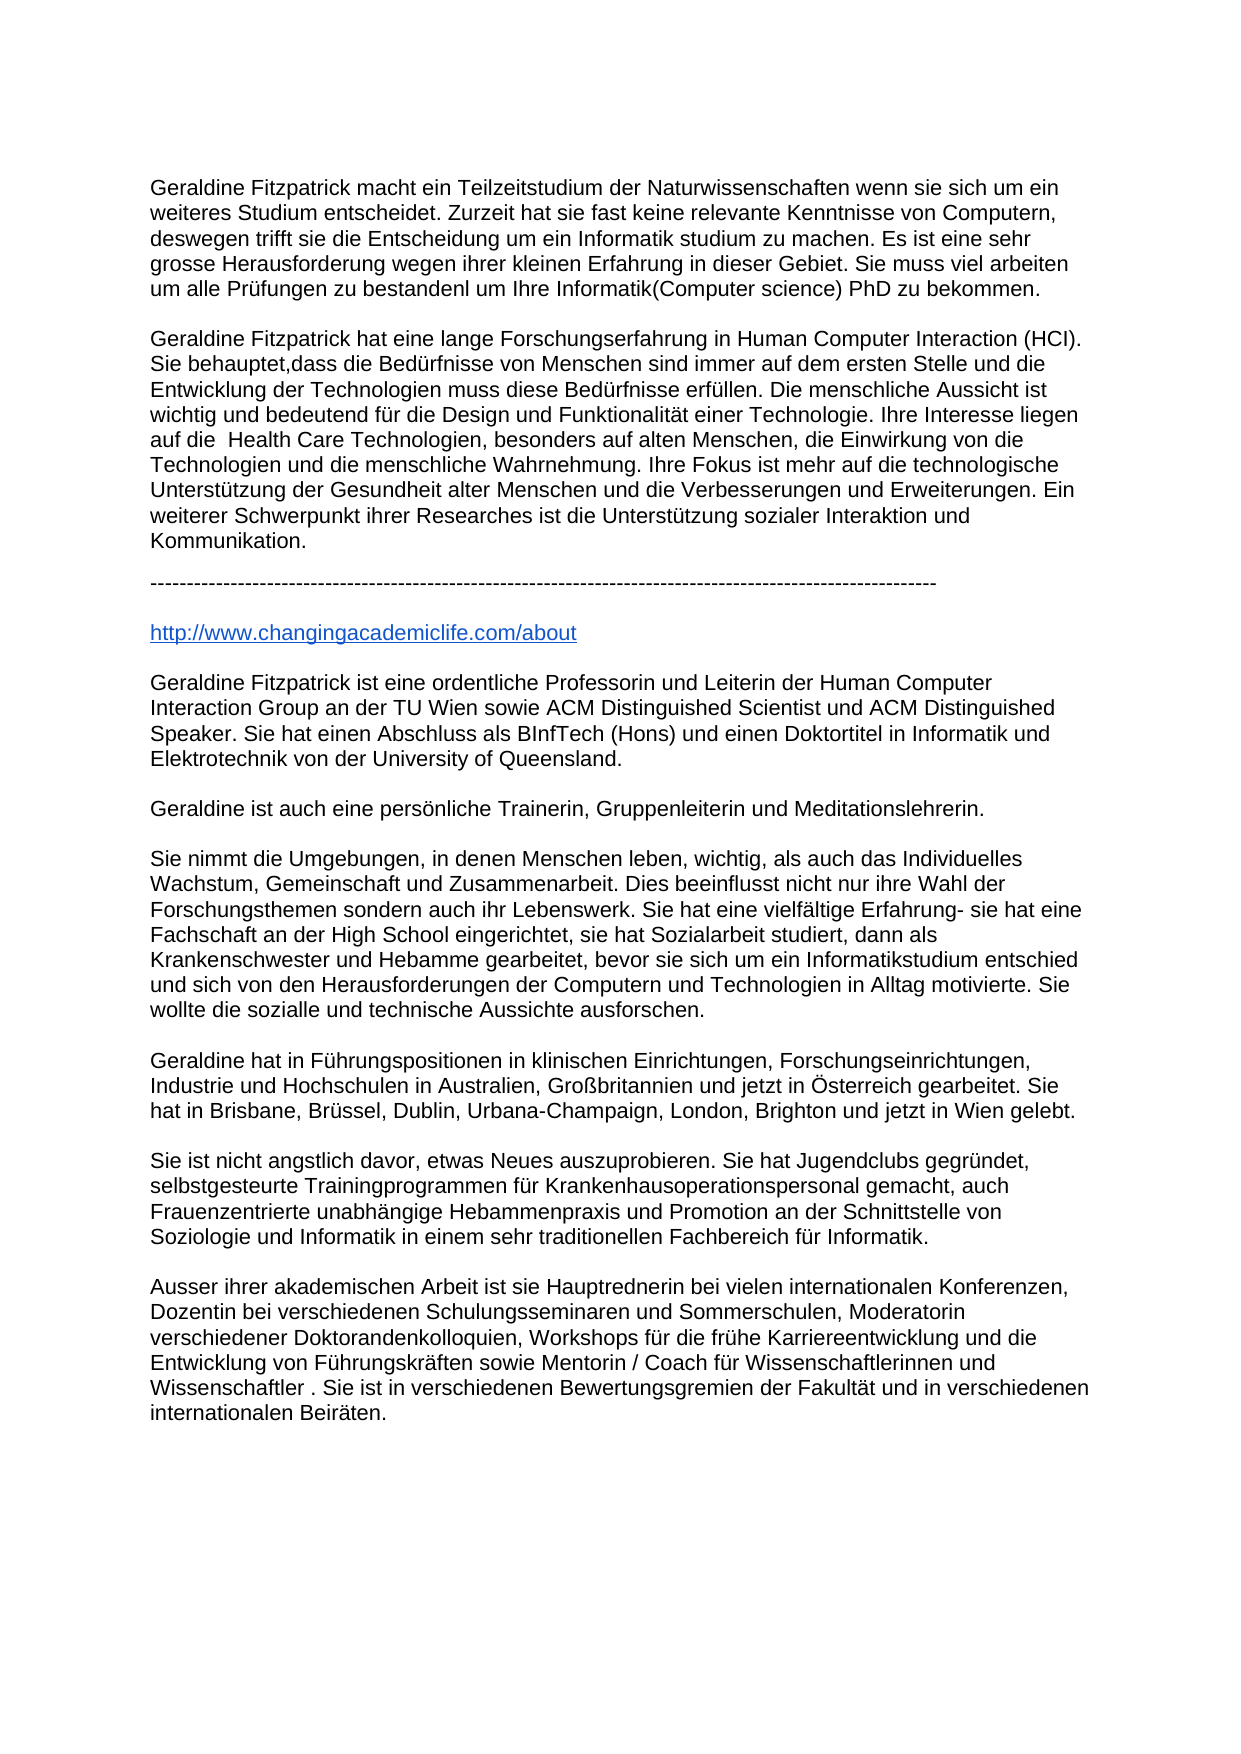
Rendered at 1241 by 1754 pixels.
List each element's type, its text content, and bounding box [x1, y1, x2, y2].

text http://www.changingacademiclife.com/about [150, 620, 1090, 645]
text Sie ist nicht angstlich davor, etwas Neues auszuprobieren. Sie hat Jugendclubs gegründet, selbstgesteurte Trainingprogrammen für Krankenhausoperationspersonal gemacht, auch Frauenzentrierte unabhängige Hebammenpraxis und Promotion an der Schnittstelle von Soziologie und Informatik in einem sehr traditionellen Fachbereich für Informatik. [150, 1148, 1090, 1249]
text Ausser ihrer akademischen Arbeit ist sie Hauptrednerin bei vielen internationalen Konferenzen, Dozentin bei verschiedenen Schulungsseminaren und Sommerschulen, Moderatorin verschiedener Doktorandenkolloquien, Workshops für die frühe Karriereentwicklung und die Entwicklung von Führungskräften sowie Mentorin / Coach für Wissenschaftlerinnen und Wissenschaftler . Sie ist in verschiedenen Bewertungsgremien der Fakultät und in verschiedenen internationalen Beiräten. [150, 1274, 1090, 1425]
text Geraldine hat in Führungspositionen in klinischen Einrichtungen, Forschungseinrichtungen, Industrie und Hochschulen in Australien, Großbritannien und jetzt in Österreich gearbeitet. Sie hat in Brisbane, Brüssel, Dublin, Urbana-Champaign, London, Brighton und jetzt in Wien gelebt. [150, 1047, 1090, 1123]
text ------------------------------------------------------------------------------------------------------------ [150, 569, 1090, 595]
text Geraldine Fitzpatrick ist eine ordentliche Professorin und Leiterin der Human Computer Interaction Group an der TU Wien sowie ACM Distinguished Scientist und ACM Distinguished Speaker. Sie hat einen Abschluss als BInfTech (Hons) und einen Doktortitel in Informatik und Elektrotechnik von der University of Queensland. [150, 670, 1090, 771]
text Geraldine Fitzpatrick macht ein Teilzeitstudium der Naturwissenschaften wenn sie sich um ein weiteres Studium entscheidet. Zurzeit hat sie fast keine relevante Kenntnisse von Computern, deswegen trifft sie die Entscheidung um ein Informatik studium zu machen. Es ist eine sehr grosse Herausforderung wegen ihrer kleinen Erfahrung in dieser Gebiet. Sie muss viel arbeiten um alle Prüfungen zu bestandenl um Ihre Informatik(Computer science) PhD zu bekommen. [150, 175, 1090, 301]
text Geraldine Fitzpatrick hat eine lange Forschungserfahrung in Human Computer Interaction (HCI). Sie behauptet,dass die Bedürfnisse von Menschen sind immer auf dem ersten Stelle und die Entwicklung der Technologien muss diese Bedürfnisse erfüllen. Die menschliche Aussicht ist wichtig und bedeutend für die Design und Funktionalität einer Technologie. Ihre Interesse liegen auf die Health Care Technologien, besonders auf alten Menschen, die Einwirkung von die Technologien und die menschliche Wahrnehmung. Ihre Fokus ist mehr auf die technologische Unterstützung der Gesundheit alter Menschen und die Verbesserungen und Erweiterungen. Ein weiterer Schwerpunkt ihrer Researches ist die Unterstützung sozialer Interaktion und Kommunikation. [150, 326, 1090, 553]
text Sie nimmt die Umgebungen, in denen Menschen leben, wichtig, als auch das Individuelles Wachstum, Gemeinschaft und Zusammenarbeit. Dies beeinflusst nicht nur ihre Wahl der Forschungsthemen sondern auch ihr Lebenswerk. Sie hat eine vielfältige Erfahrung- sie hat eine Fachschaft an der High School eingerichtet, sie hat Sozialarbeit studiert, dann als Krankenschwester und Hebamme gearbeitet, bevor sie sich um ein Informatikstudium entschied und sich von den Herausforderungen der Computern und Technologien in Alltag motivierte. Sie wollte die sozialle und technische Aussichte ausforschen. [150, 846, 1090, 1022]
text Geraldine ist auch eine persönliche Trainerin, Gruppenleiterin und Meditationslehrerin. [150, 796, 1090, 821]
